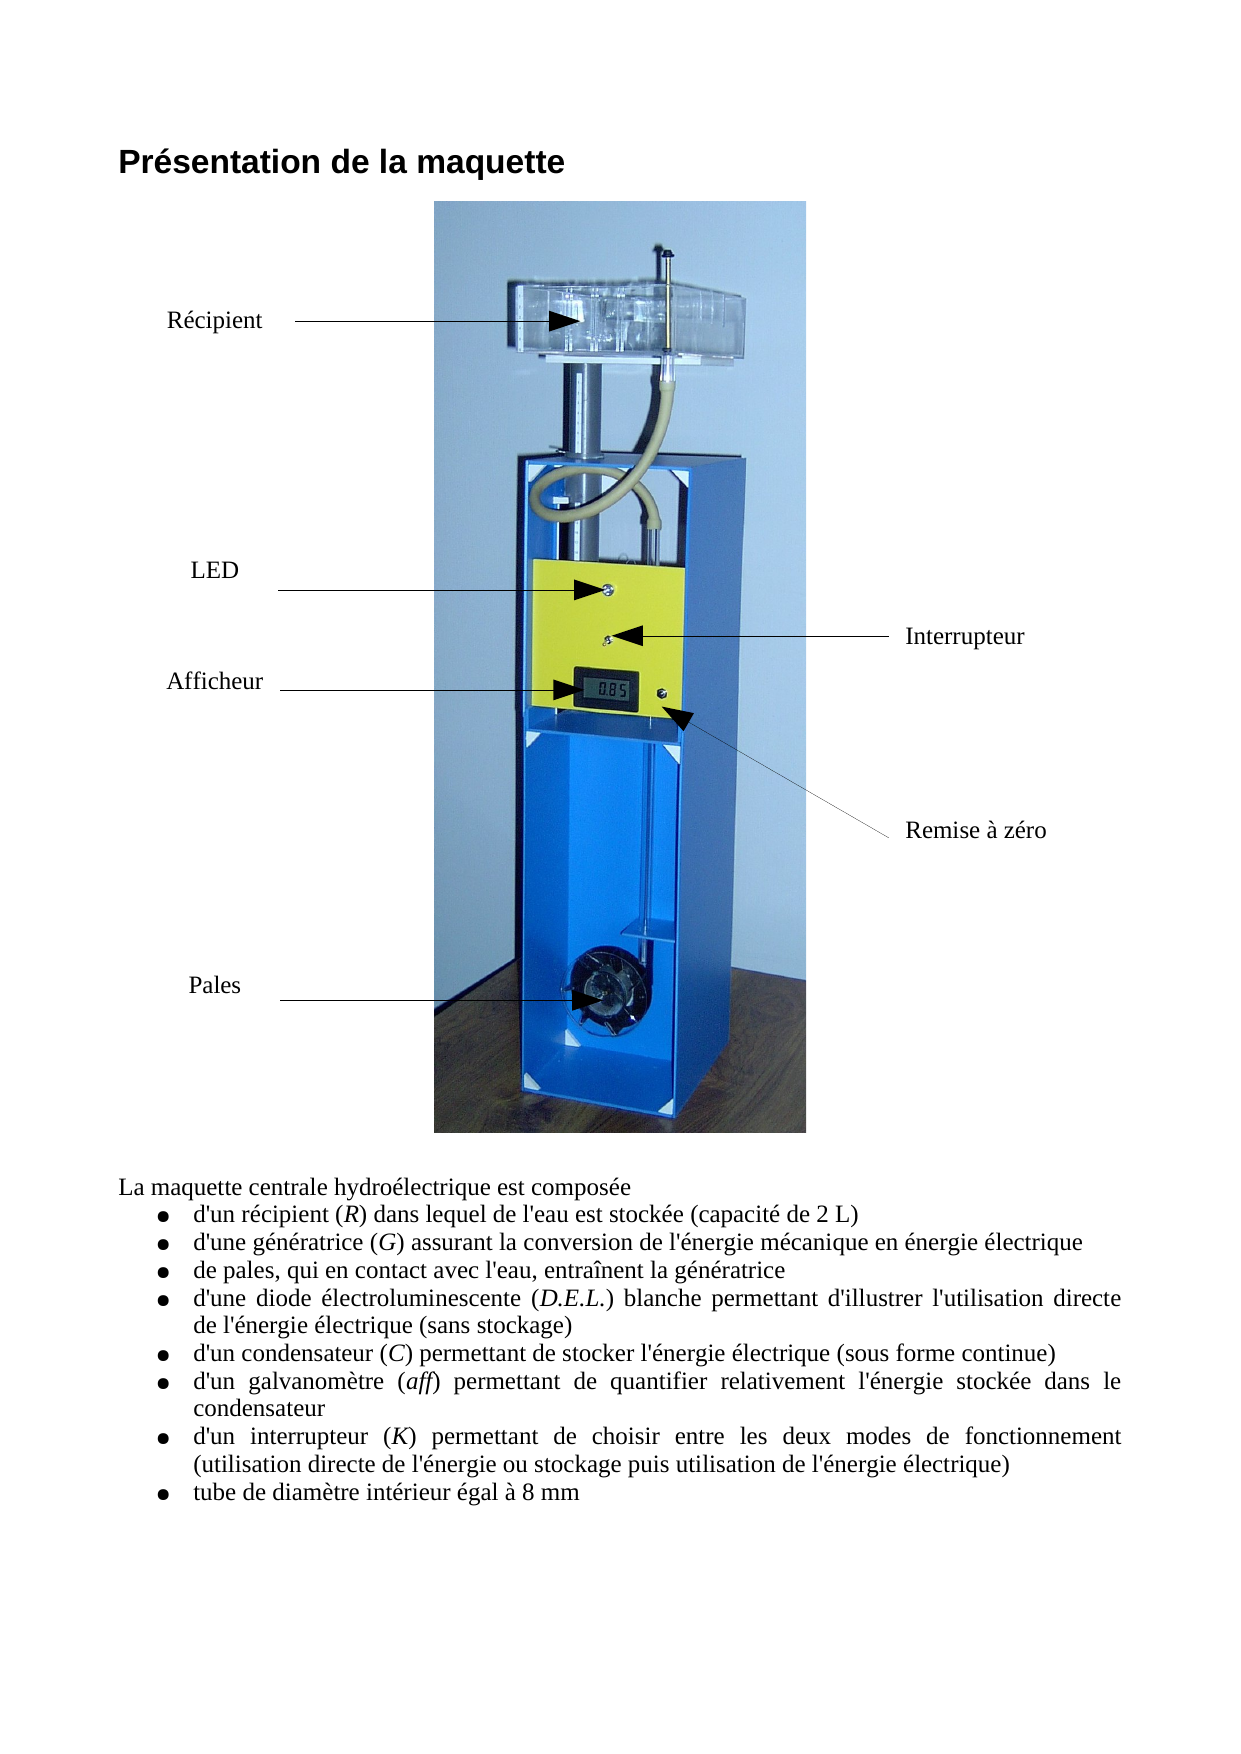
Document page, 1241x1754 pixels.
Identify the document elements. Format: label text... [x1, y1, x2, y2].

list d'un interrupteur (K) permettant de choisir entre les deux modes de fonctionnement (utilisation directe de l'énergie ou stockage puis utilisation de l'énergie électrique) [156, 1422, 1122, 1478]
list tube de diamètre intérieur égal à 8 mm [156, 1478, 1122, 1505]
picture [434, 201, 807, 1133]
list d'un galvanomètre (aff) permettant de quantifier relativement l'énergie stockée dans le condensateur [156, 1367, 1122, 1422]
list d'un condensateur (C) permettant de stocker l'énergie électrique (sous forme continue) [156, 1339, 1122, 1367]
subtitle Présentation de la maquette [118, 143, 1122, 181]
text La maquette centrale hydroélectrique est composée [118, 1173, 1122, 1201]
list d'une diode électroluminescente (D.E.L.) blanche permettant d'illustrer l'utilisation directe de l'énergie électrique (sans stockage) [156, 1284, 1122, 1339]
list d'une génératrice (G) assurant la conversion de l'énergie mécanique en énergie électrique [156, 1228, 1122, 1256]
list d'un récipient (R) dans lequel de l'eau est stockée (capacité de 2 L) [156, 1201, 1122, 1228]
list de pales, qui en contact avec l'eau, entraînent la génératrice [156, 1256, 1122, 1284]
